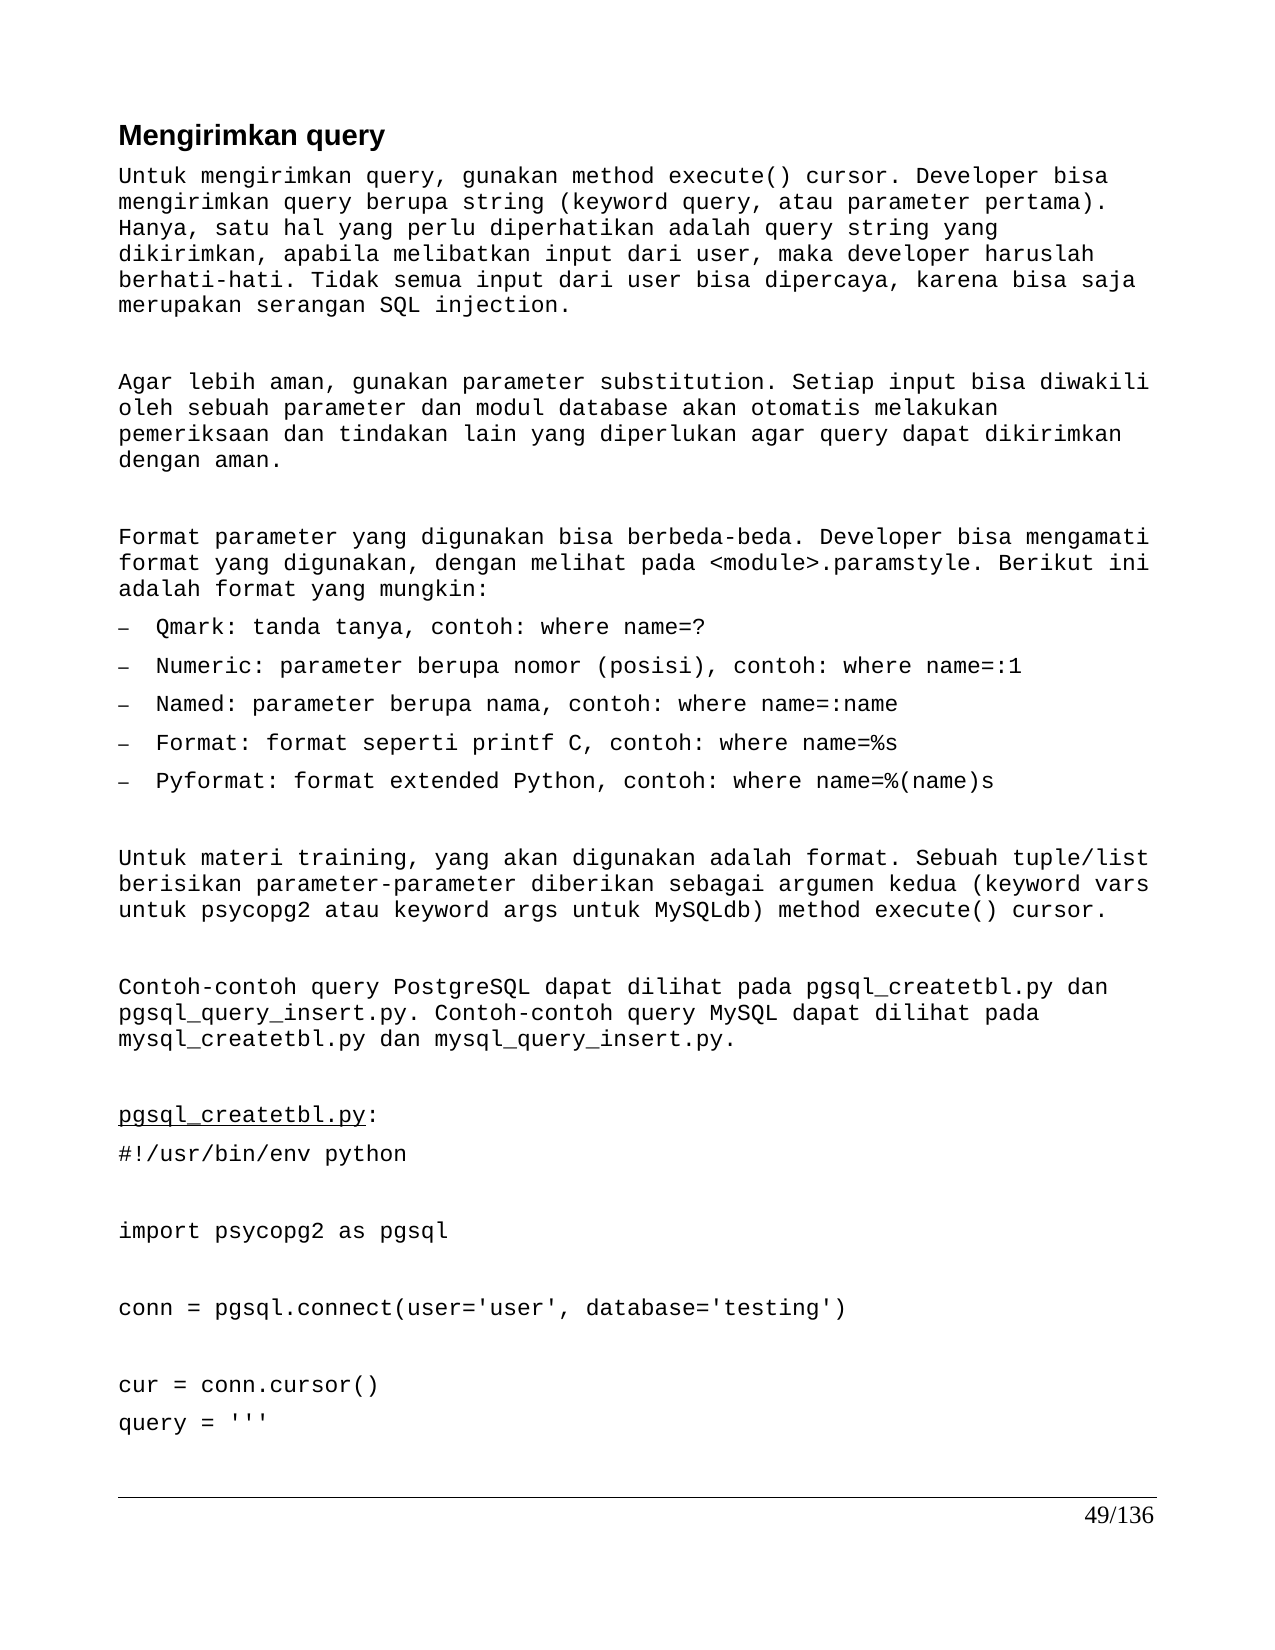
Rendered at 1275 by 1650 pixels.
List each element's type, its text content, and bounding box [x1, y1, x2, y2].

text import psycopg2 as pgsql [118, 1219, 1157, 1245]
list Numeric: parameter berupa nomor (posisi), contoh: where name=:1 [118, 654, 1157, 680]
text Untuk materi training, yang akan digunakan adalah format. Sebuah tuple/list berisikan parameter-parameter diberikan sebagai argumen kedua (keyword vars untuk psycopg2 atau keyword args untuk MySQLdb) method execute() cursor. [118, 846, 1157, 924]
text cur = conn.cursor() [118, 1373, 1157, 1399]
subtitle Mengirimkan query [118, 118, 1157, 152]
text pgsql_createtbl.py: [118, 1104, 1157, 1130]
text Untuk mengirimkan query, gunakan method execute() cursor. Developer bisa mengirimkan query berupa string (keyword query, atau parameter pertama). Hanya, satu hal yang perlu diperhatikan adalah query string yang dikirimkan, apabila melibatkan input dari user, maka developer haruslah berhati-hati. Tidak semua input dari user bisa dipercaya, karena bisa saja merupakan serangan SQL injection. [118, 164, 1157, 320]
list Format: format seperti printf C, contoh: where name=%s [118, 731, 1157, 757]
list Qmark: tanda tanya, contoh: where name=? [118, 616, 1157, 642]
text conn = pgsql.connect(user='user', database='testing') [118, 1296, 1157, 1322]
text query = ''' [118, 1411, 1157, 1437]
text Contoh-contoh query PostgreSQL dapat dilihat pada pgsql_createtbl.py dan pgsql_query_insert.py. Contoh-contoh query MySQL dapat dilihat pada mysql_createtbl.py dan mysql_query_insert.py. [118, 975, 1157, 1053]
list Named: parameter berupa nama, contoh: where name=:name [118, 693, 1157, 718]
list Pyformat: format extended Python, contoh: where name=%(name)s [118, 769, 1157, 795]
text Agar lebih aman, gunakan parameter substitution. Setiap input bisa diwakili oleh sebuah parameter dan modul database akan otomatis melakukan pemeriksaan dan tindakan lain yang diperlukan agar query dapat dikirimkan dengan aman. [118, 371, 1157, 474]
text Format parameter yang digunakan bisa berbeda-beda. Developer bisa mengamati format yang digunakan, dengan melihat pada <module>.paramstyle. Berikut ini adalah format yang mungkin: [118, 525, 1157, 603]
text #!/usr/bin/env python [118, 1142, 1157, 1168]
